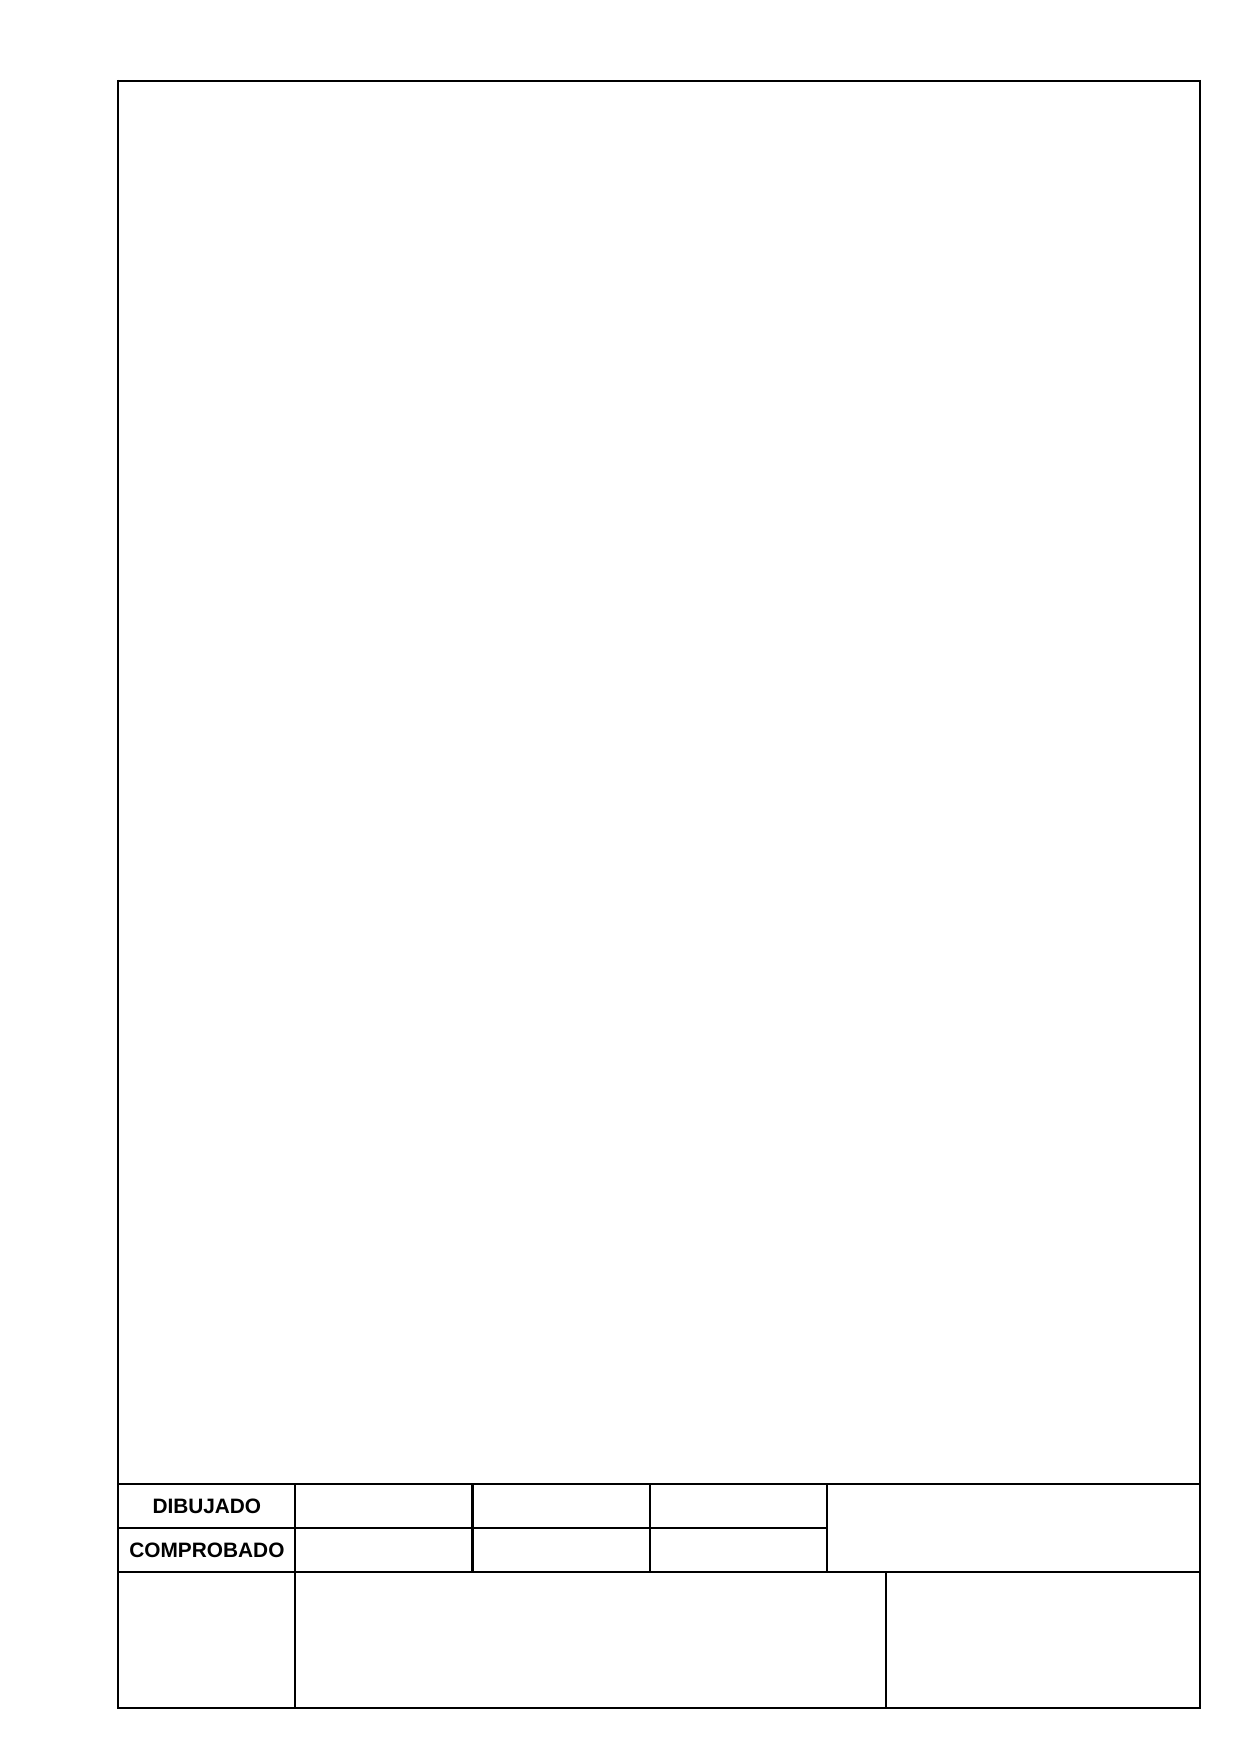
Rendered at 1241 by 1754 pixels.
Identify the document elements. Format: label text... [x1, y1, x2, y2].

table_header [474, 1485, 649, 1527]
table_cell [119, 1573, 294, 1707]
table_cell [828, 1485, 1199, 1571]
table_cell [296, 1573, 885, 1707]
table_header [296, 1485, 471, 1527]
table_header [119, 82, 1199, 1483]
table_cell [651, 1529, 826, 1571]
table_cell [296, 1529, 471, 1571]
table_cell COMPROBADO [119, 1529, 294, 1571]
table_cell [887, 1573, 1199, 1707]
table_cell [474, 1529, 649, 1571]
table_header DIBUJADO [119, 1485, 294, 1527]
table_header [651, 1485, 826, 1527]
